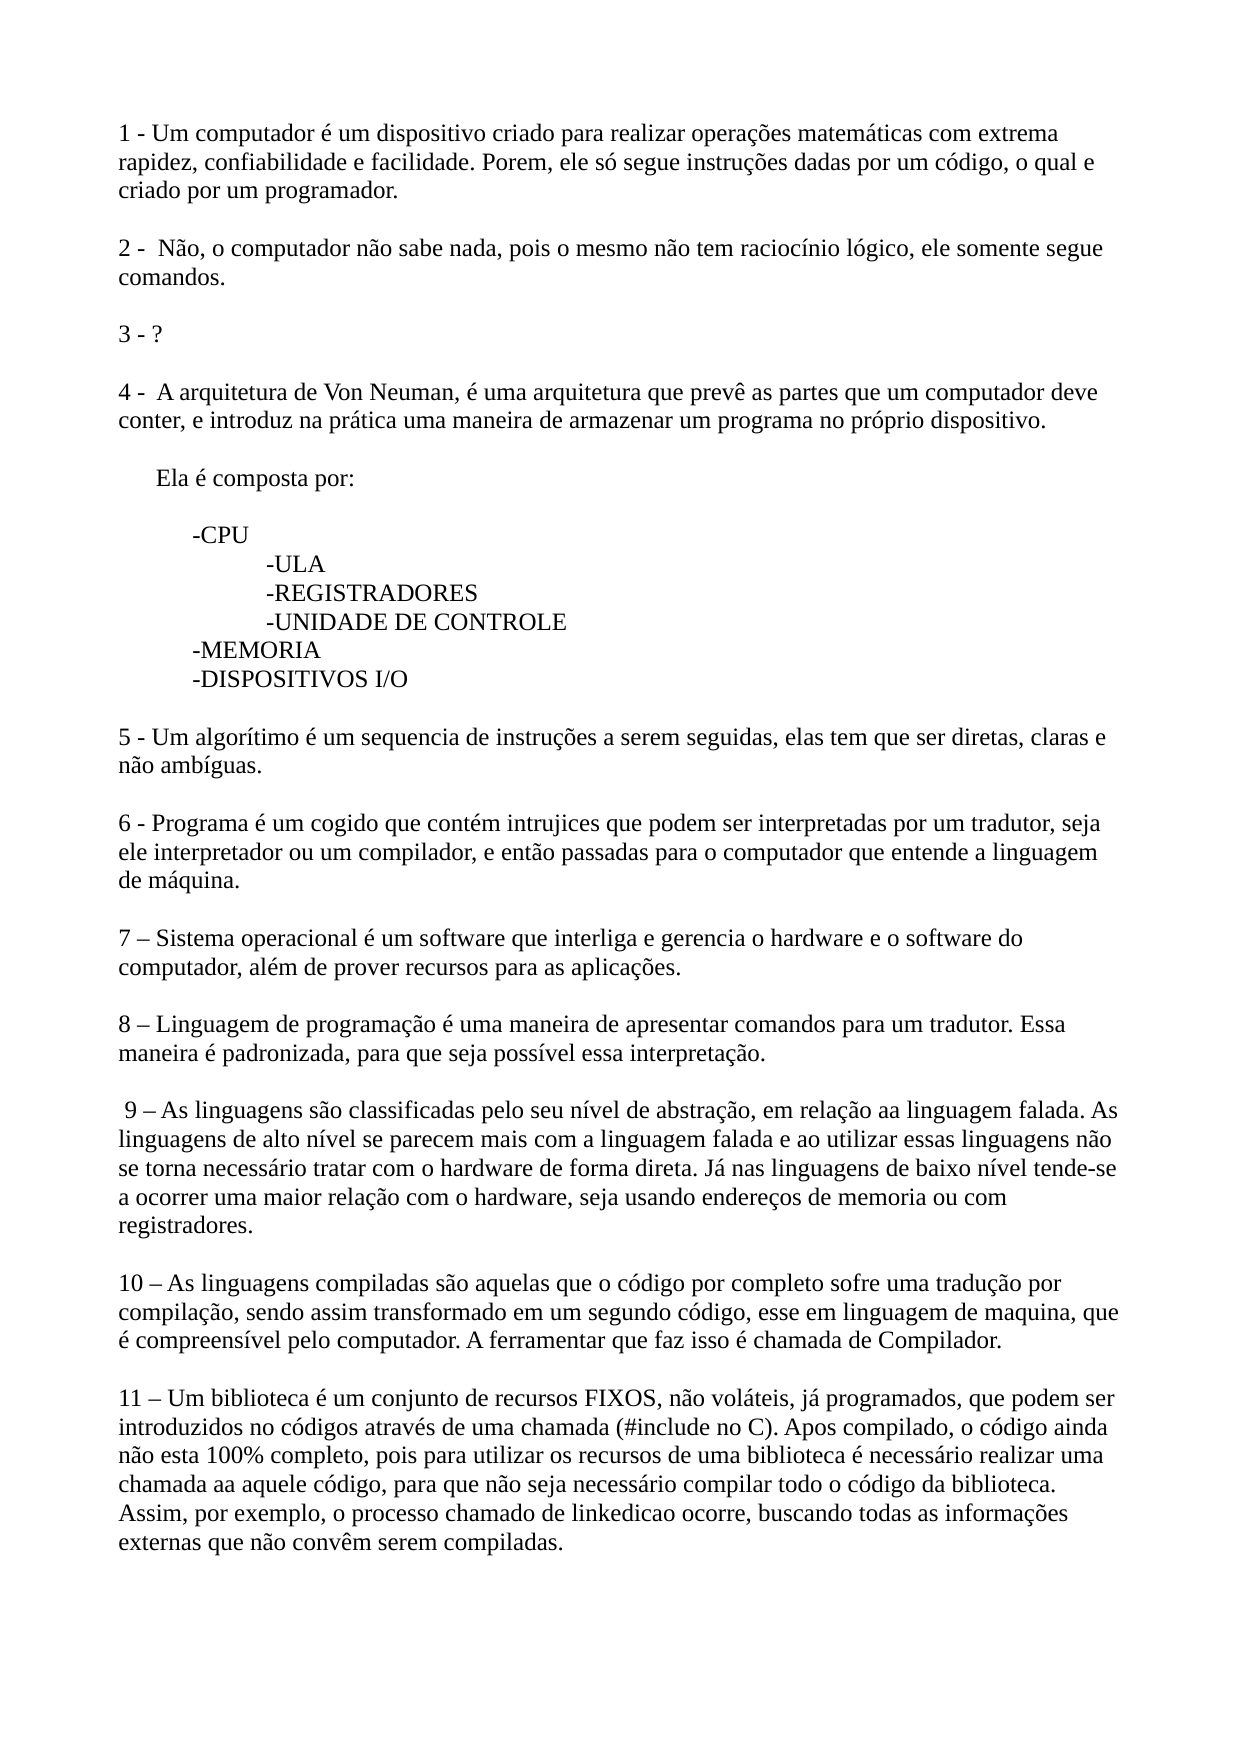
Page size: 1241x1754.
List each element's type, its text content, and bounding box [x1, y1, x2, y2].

text 3 - ? [118, 319, 1122, 348]
text 7 – Sistema operacional é um software que interliga e gerencia o hardware e o software do computador, além de prover recursos para as aplicações. [118, 923, 1122, 981]
text 6 - Programa é um cogido que contém intrujices que podem ser interpretadas por um tradutor, seja ele interpretador ou um compilador, e então passadas para o computador que entende a linguagem de máquina. [118, 808, 1122, 894]
text 5 - Um algorítimo é um sequencia de instruções a serem seguidas, elas tem que ser diretas, claras e não ambíguas. [118, 722, 1122, 779]
text 4 - A arquitetura de Von Neuman, é uma arquitetura que prevê as partes que um computador deve conter, e introduz na prática uma maneira de armazenar um programa no próprio dispositivo. [118, 377, 1122, 434]
text -CPU [118, 521, 1122, 549]
text -MEMORIA [118, 636, 1122, 664]
text -DISPOSITIVOS I/O [118, 664, 1122, 693]
text -UNIDADE DE CONTROLE [118, 607, 1122, 636]
text 2 - Não, o computador não sabe nada, pois o mesmo não tem raciocínio lógico, ele somente segue comandos. [118, 233, 1122, 291]
text 11 – Um biblioteca é um conjunto de recursos FIXOS, não voláteis, já programados, que podem ser introduzidos no códigos através de uma chamada (#include no C). Apos compilado, o código ainda não esta 100% completo, pois para utilizar os recursos de uma biblioteca é necessário realizar uma chamada aa aquele código, para que não seja necessário compilar todo o código da biblioteca. Assim, por exemplo, o processo chamado de linkedicao ocorre, buscando todas as informações externas que não convêm serem compiladas. [118, 1383, 1122, 1556]
text 8 – Linguagem de programação é uma maneira de apresentar comandos para um tradutor. Essa maneira é padronizada, para que seja possível essa interpretação. [118, 1009, 1122, 1067]
text 10 – As linguagens compiladas são aquelas que o código por completo sofre uma tradução por compilação, sendo assim transformado em um segundo código, esse em linguagem de maquina, que é compreensível pelo computador. A ferramentar que faz isso é chamada de Compilador. [118, 1268, 1122, 1354]
text -REGISTRADORES [118, 578, 1122, 607]
text Ela é composta por: [118, 463, 1122, 492]
text 1 - Um computador é um dispositivo criado para realizar operações matemáticas com extrema rapidez, confiabilidade e facilidade. Porem, ele só segue instruções dadas por um código, o qual e criado por um programador. [118, 118, 1122, 204]
text 9 – As linguagens são classificadas pelo seu nível de abstração, em relação aa linguagem falada. As linguagens de alto nível se parecem mais com a linguagem falada e ao utilizar essas linguagens não se torna necessário tratar com o hardware de forma direta. Já nas linguagens de baixo nível tende-se a ocorrer uma maior relação com o hardware, seja usando endereços de memoria ou com registradores. [118, 1096, 1122, 1239]
text -ULA [118, 549, 1122, 578]
